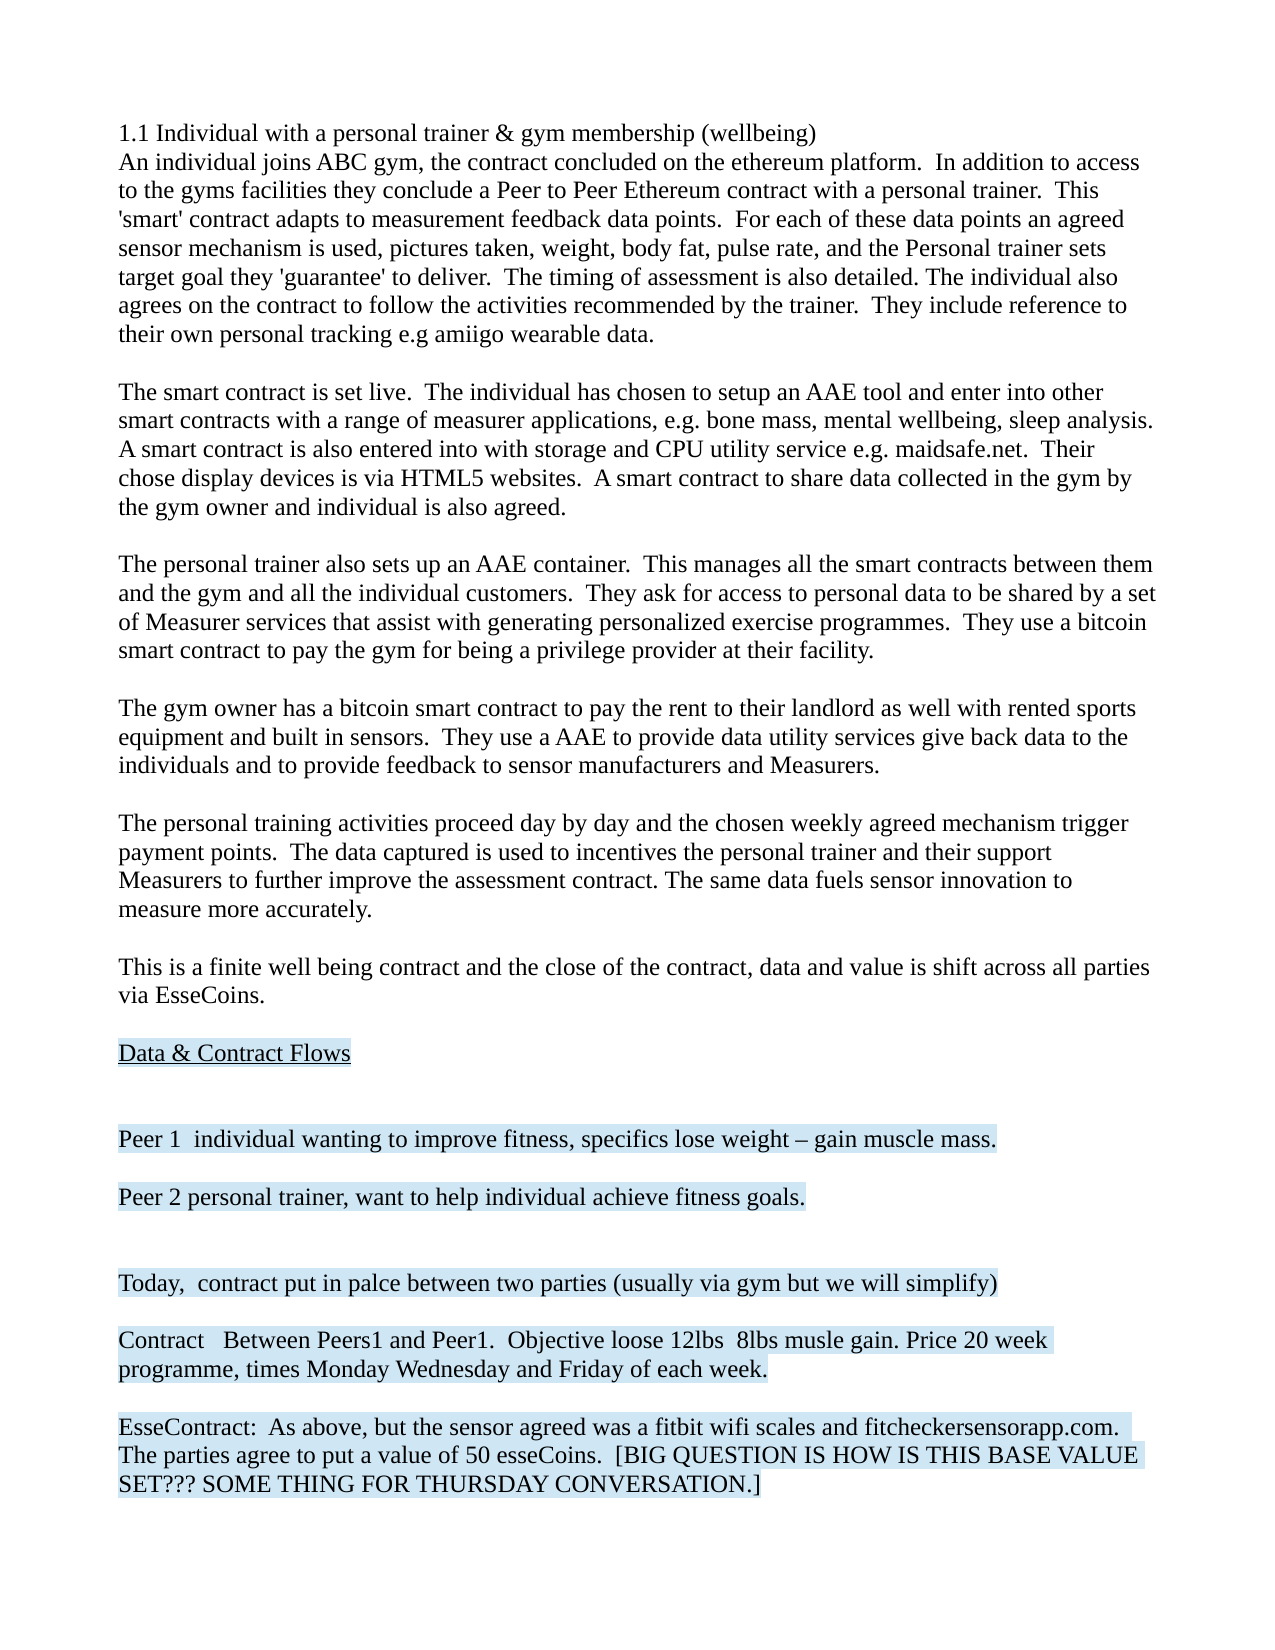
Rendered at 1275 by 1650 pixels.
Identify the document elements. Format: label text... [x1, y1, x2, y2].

text The personal training activities proceed day by day and the chosen weekly agreed mechanism trigger payment points. The data captured is used to incentives the personal trainer and their support Measurers to further improve the assessment contract. The same data fuels sensor innovation to measure more accurately. [118, 808, 1157, 923]
text Data & Contract Flows [118, 1038, 1157, 1067]
text This is a finite well being contract and the close of the contract, data and value is shift across all parties via EsseCoins. [118, 952, 1157, 1009]
text Peer 2 personal trainer, want to help individual achieve fitness goals. [118, 1182, 1157, 1211]
text Contract Between Peers1 and Peer1. Objective loose 12lbs 8lbs musle gain. Price 20 week programme, times Monday Wednesday and Friday of each week. [118, 1326, 1157, 1383]
text The personal trainer also sets up an AAE container. This manages all the smart contracts between them and the gym and all the individual customers. They ask for access to personal data to be shared by a set of Measurer services that assist with generating personalized exercise programmes. They use a bitcoin smart contract to pay the gym for being a privilege provider at their facility. [118, 549, 1157, 664]
text The gym owner has a bitcoin smart contract to pay the rent to their landlord as well with rented sports equipment and built in sensors. They use a AAE to provide data utility services give back data to the individuals and to provide feedback to sensor manufacturers and Measurers. [118, 693, 1157, 779]
text The smart contract is set live. The individual has chosen to setup an AAE tool and enter into other smart contracts with a range of measurer applications, e.g. bone mass, mental wellbeing, sleep analysis. A smart contract is also entered into with storage and CPU utility service e.g. maidsafe.net. Their chose display devices is via HTML5 websites. A smart contract to share data collected in the gym by the gym owner and individual is also agreed. [118, 377, 1157, 521]
text EsseContract: As above, but the sensor agreed was a fitbit wifi scales and fitcheckersensorapp.com. The parties agree to put a value of 50 esseCoins. [BIG QUESTION IS HOW IS THIS BASE VALUE SET??? SOME THING FOR THURSDAY CONVERSATION.] [118, 1412, 1157, 1498]
text An individual joins ABC gym, the contract concluded on the ethereum platform. In addition to access to the gyms facilities they conclude a Peer to Peer Ethereum contract with a personal trainer. This 'smart' contract adapts to measurement feedback data points. For each of these data points an agreed sensor mechanism is used, pictures taken, weight, body fat, pulse rate, and the Personal trainer sets target goal they 'guarantee' to deliver. The timing of assessment is also detailed. The individual also agrees on the contract to follow the activities recommended by the trainer. They include reference to their own personal tracking e.g amiigo wearable data. [118, 147, 1157, 348]
text Today, contract put in palce between two parties (usually via gym but we will simplify) [118, 1268, 1157, 1297]
text Peer 1 individual wanting to improve fitness, specifics lose weight – gain muscle mass. [118, 1124, 1157, 1153]
text 1.1 Individual with a personal trainer & gym membership (wellbeing) [118, 118, 1157, 147]
